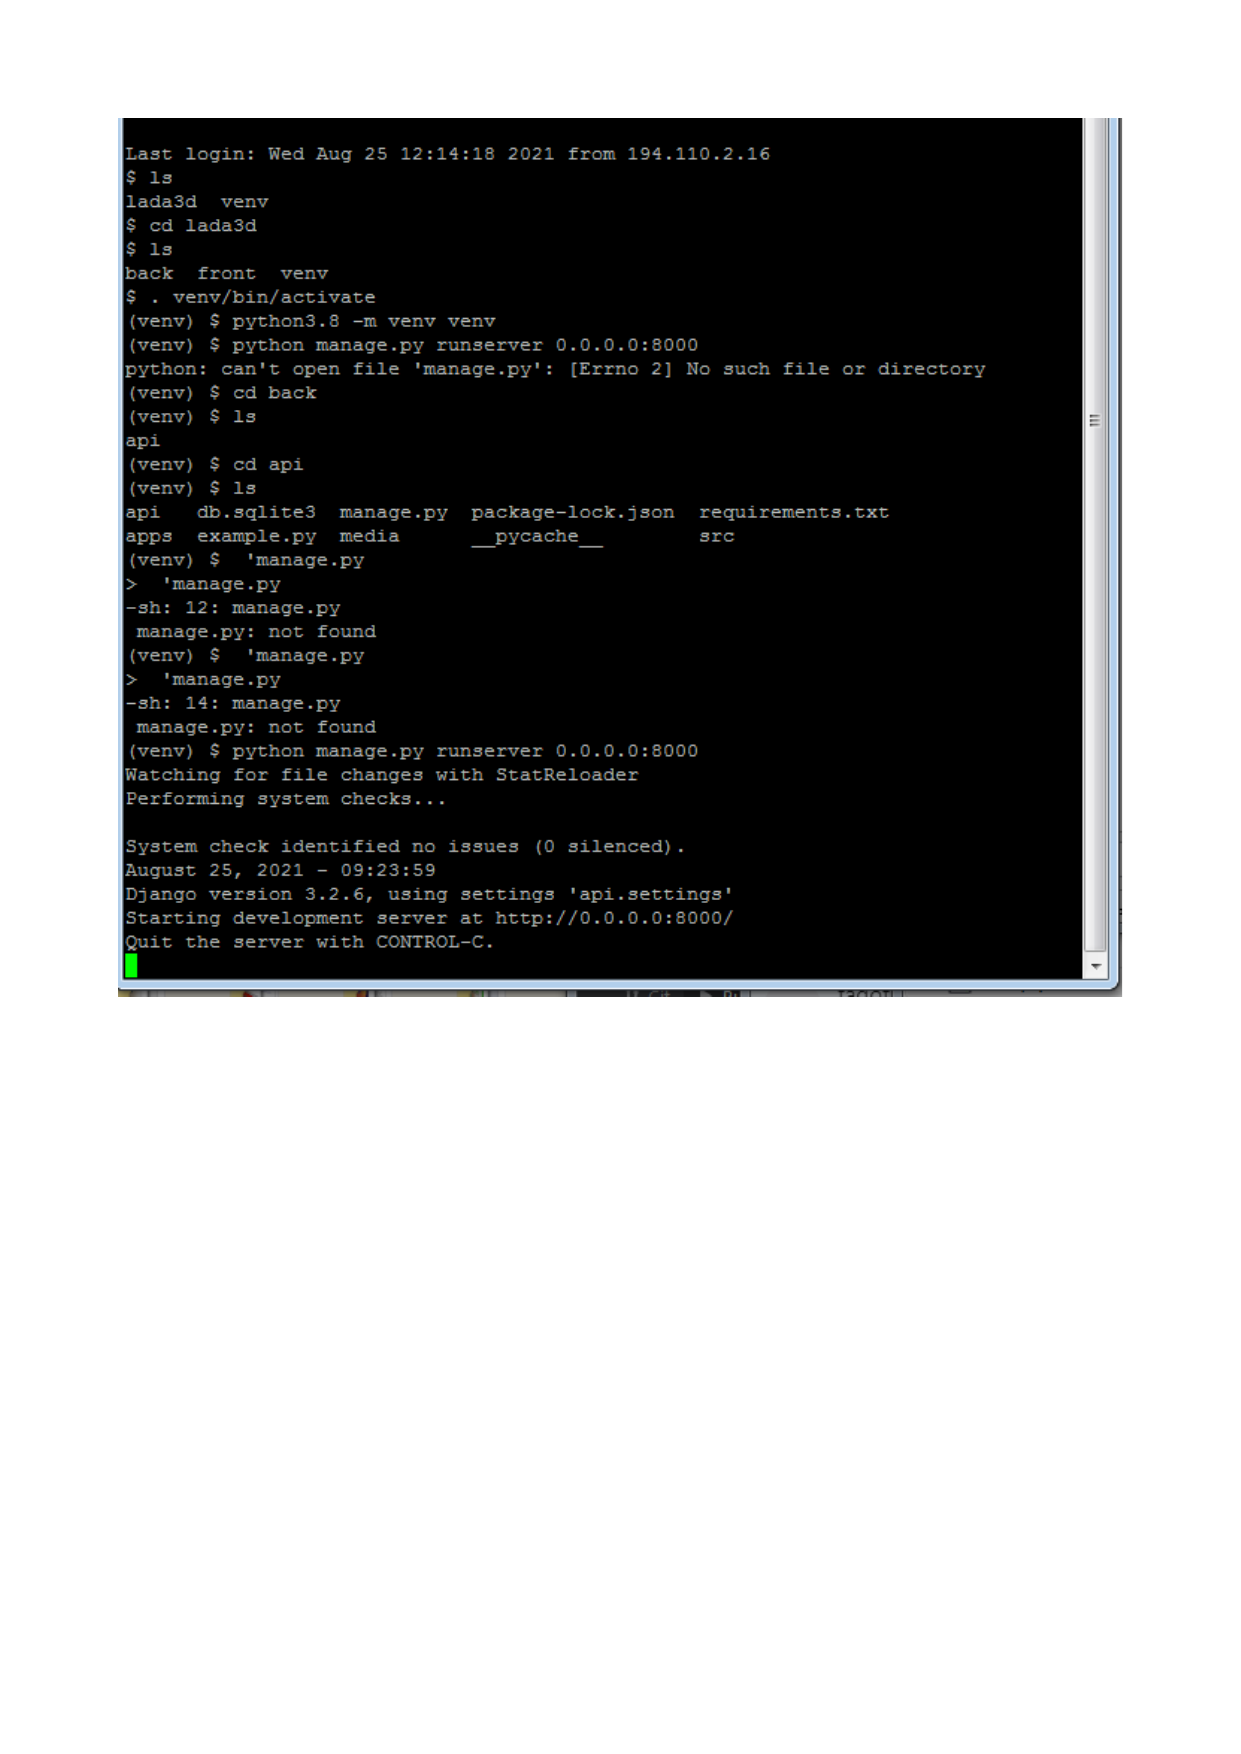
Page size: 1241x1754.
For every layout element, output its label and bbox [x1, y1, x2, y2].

picture [118, 118, 1123, 997]
